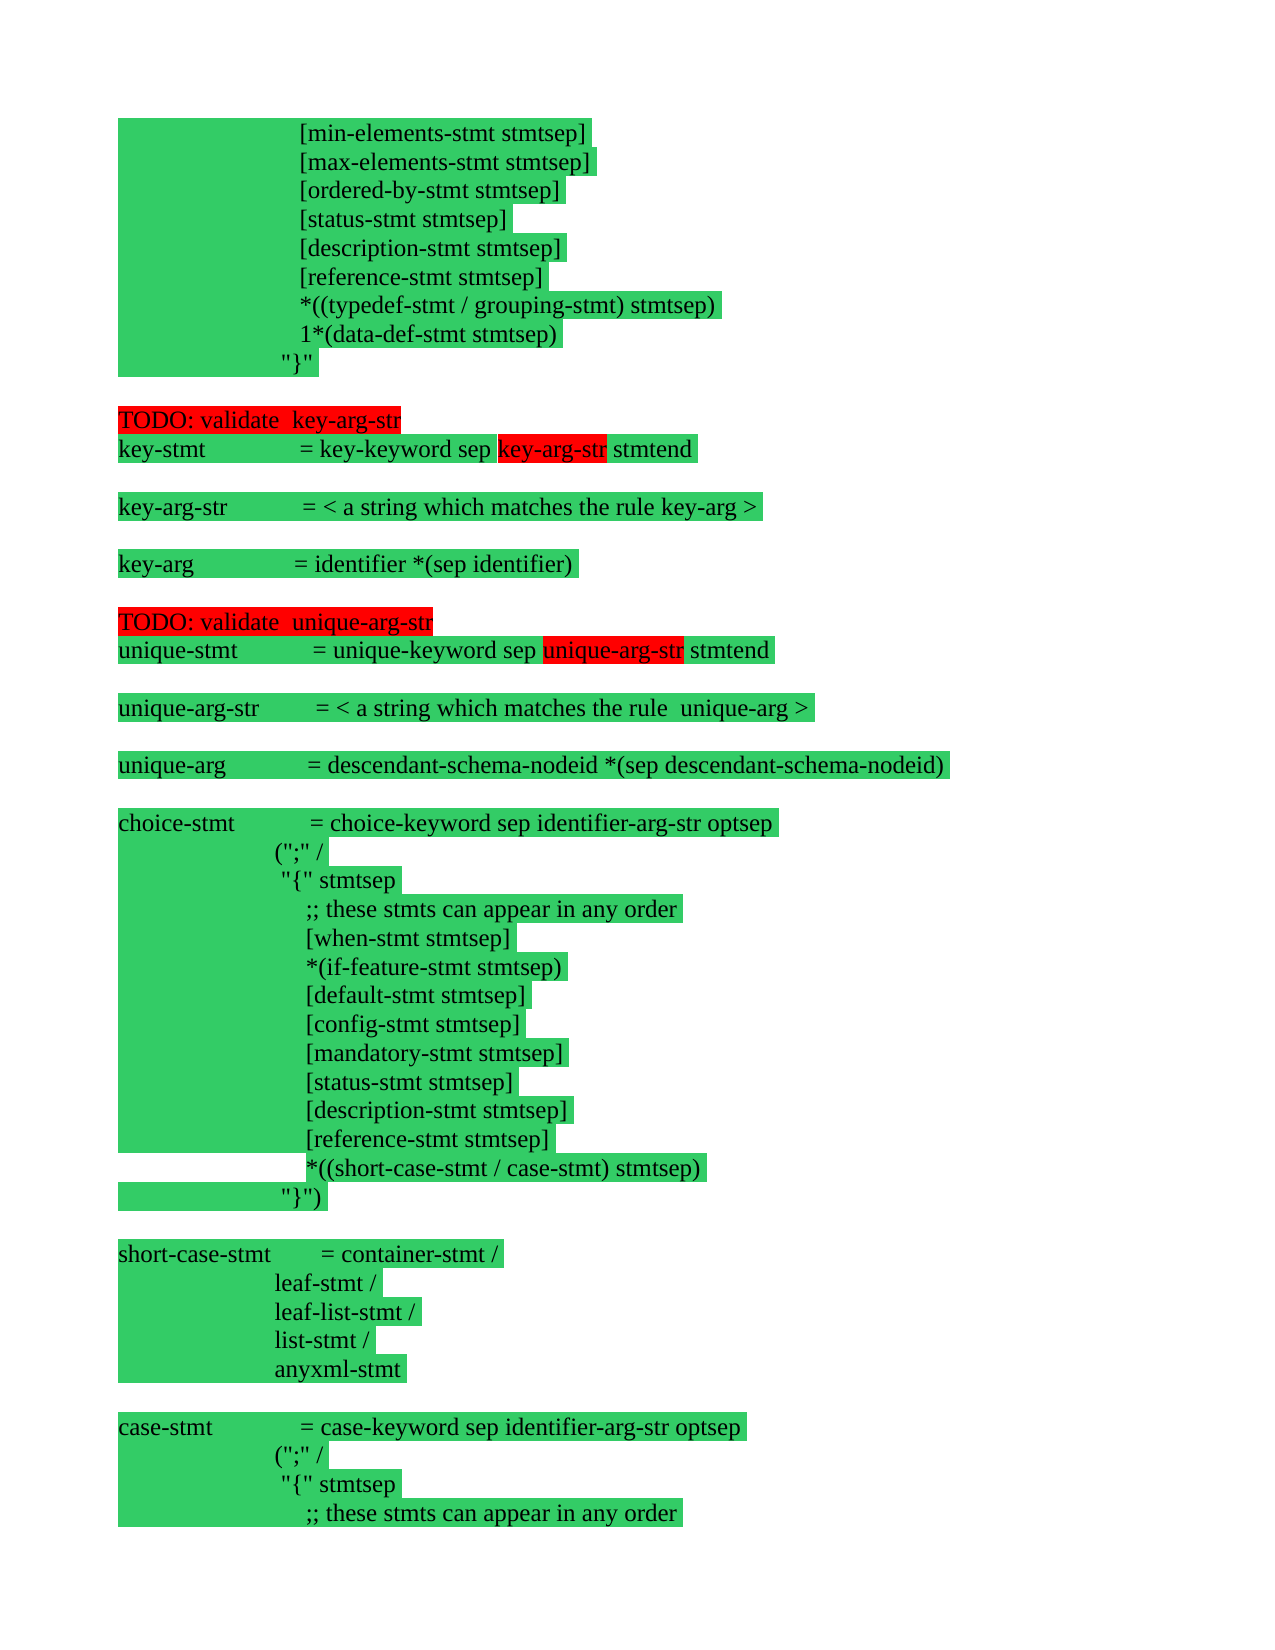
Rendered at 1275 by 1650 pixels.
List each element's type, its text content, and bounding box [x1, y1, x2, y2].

text "}" [118, 348, 1157, 377]
text list-stmt / [118, 1326, 1157, 1354]
text [reference-stmt stmtsep] [118, 1124, 1157, 1153]
text unique-arg = descendant-schema-nodeid *(sep descendant-schema-nodeid) [118, 751, 1157, 779]
text key-stmt = key-keyword sep key-arg-str stmtend [118, 434, 1157, 463]
text 1*(data-def-stmt stmtsep) [118, 319, 1157, 348]
text *((typedef-stmt / grouping-stmt) stmtsep) [118, 291, 1157, 319]
text [status-stmt stmtsep] [118, 204, 1157, 233]
text [reference-stmt stmtsep] [118, 262, 1157, 291]
text case-stmt = case-keyword sep identifier-arg-str optsep [118, 1412, 1157, 1441]
text unique-arg-str = < a string which matches the rule unique-arg > [118, 693, 1157, 722]
text "{" stmtsep [118, 1469, 1157, 1498]
text leaf-stmt / [118, 1268, 1157, 1297]
text [mandatory-stmt stmtsep] [118, 1038, 1157, 1067]
text TODO: validate key-arg-str [118, 406, 1157, 434]
text [description-stmt stmtsep] [118, 233, 1157, 262]
text "{" stmtsep [118, 866, 1157, 894]
text [status-stmt stmtsep] [118, 1067, 1157, 1096]
text *(if-feature-stmt stmtsep) [118, 952, 1157, 981]
text ;; these stmts can appear in any order [118, 894, 1157, 923]
text *((short-case-stmt / case-stmt) stmtsep) [118, 1153, 1157, 1182]
text unique-stmt = unique-keyword sep unique-arg-str stmtend [118, 636, 1157, 664]
text [description-stmt stmtsep] [118, 1096, 1157, 1124]
text short-case-stmt = container-stmt / [118, 1239, 1157, 1268]
text choice-stmt = choice-keyword sep identifier-arg-str optsep [118, 808, 1157, 837]
text (";" / [118, 837, 1157, 866]
text [when-stmt stmtsep] [118, 923, 1157, 952]
text [config-stmt stmtsep] [118, 1009, 1157, 1038]
text key-arg = identifier *(sep identifier) [118, 549, 1157, 578]
text anyxml-stmt [118, 1354, 1157, 1383]
text key-arg-str = < a string which matches the rule key-arg > [118, 492, 1157, 521]
text [ordered-by-stmt stmtsep] [118, 176, 1157, 204]
text [default-stmt stmtsep] [118, 981, 1157, 1009]
text "}") [118, 1182, 1157, 1211]
text leaf-list-stmt / [118, 1297, 1157, 1326]
text (";" / [118, 1441, 1157, 1469]
text TODO: validate unique-arg-str [118, 607, 1157, 636]
text [min-elements-stmt stmtsep] [118, 118, 1157, 147]
text [max-elements-stmt stmtsep] [118, 147, 1157, 176]
text ;; these stmts can appear in any order [118, 1498, 1157, 1527]
